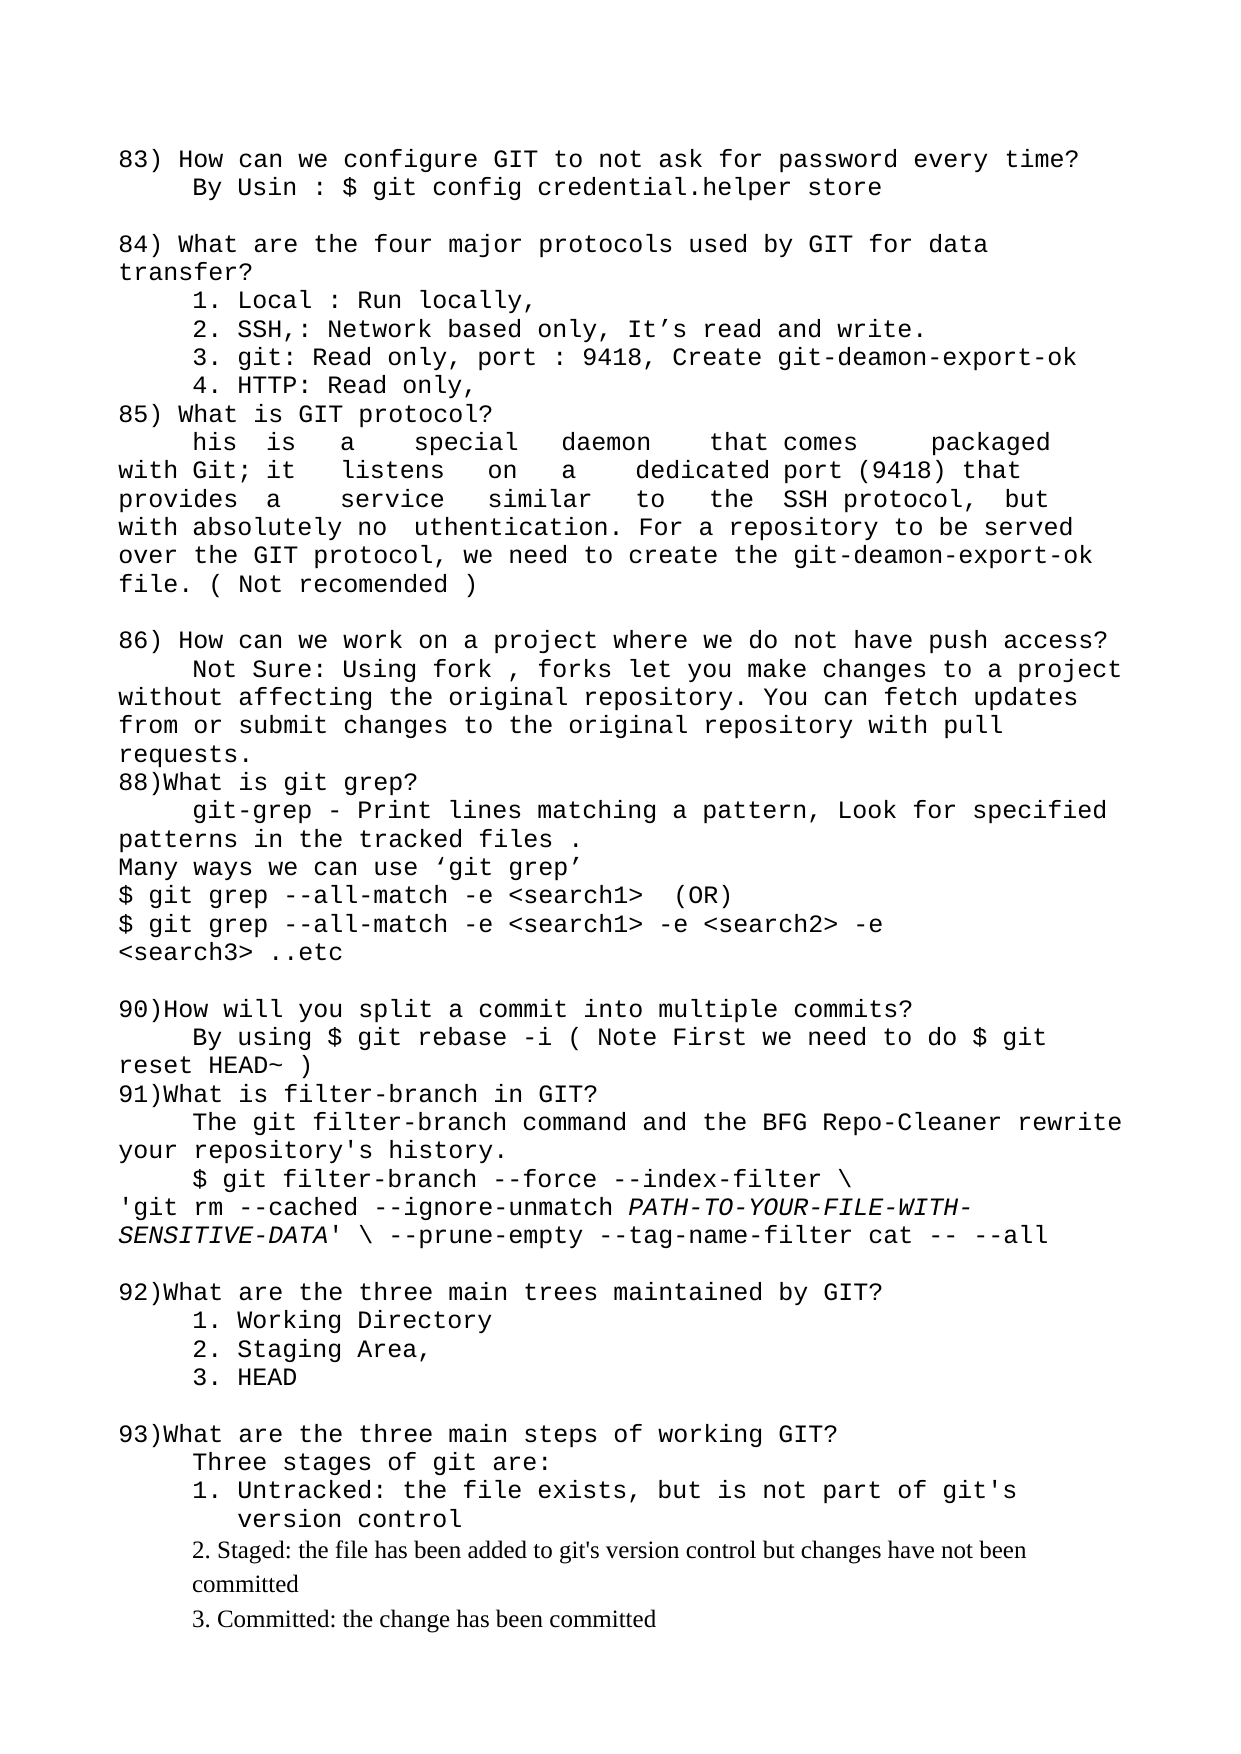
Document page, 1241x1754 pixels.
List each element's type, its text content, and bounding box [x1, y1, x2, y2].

text 4. HTTP: Read only, [118, 373, 1122, 401]
text $ git grep --all-match -e <search1> -e <search2> -e <search3> ..etc [118, 911, 1122, 968]
text 1. Local : Run locally, [118, 288, 1122, 316]
text 86) How can we work on a project where we do not have push access? [118, 628, 1122, 656]
list 3. Committed: the change has been committed [162, 1604, 1122, 1632]
text 91)What is filter-branch in GIT? [118, 1081, 1122, 1110]
text 88)What is git grep? [118, 770, 1122, 798]
text 92)What are the three main trees maintained by GIT? [118, 1280, 1122, 1308]
text 1. Untracked: the file exists, but is not part of git's version control [118, 1478, 1122, 1535]
text 85) What is GIT protocol? [118, 401, 1122, 430]
text 'git rm --cached --ignore-unmatch PATH-TO-YOUR-FILE-WITH-SENSITIVE-DATA' \ --prune-empty --tag-name-filter cat -- --all [118, 1195, 1122, 1251]
text 90)How will you split a commit into multiple commits? [118, 996, 1122, 1025]
text $ git grep --all-match -e <search1> (OR) [118, 883, 1122, 911]
text his is a special daemon that comes packaged with Git; it listens on a dedicated port (9418) that provides a service similar to the SSH protocol, but with absolutely no uthentication. For a repository to be served over the GIT protocol, we need to create the git-deamon-export-ok file. ( Not recomended ) [118, 430, 1122, 600]
text The git filter-branch command and the BFG Repo-Cleaner rewrite your repository's history. [118, 1110, 1122, 1166]
text 1. Working Directory [118, 1308, 1122, 1336]
text 84) What are the four major protocols used by GIT for data transfer? [118, 231, 1122, 288]
text 83) How can we configure GIT to not ask for password every time? [118, 146, 1122, 175]
text git-grep - Print lines matching a pattern, Look for specified patterns in the tracked files . [118, 798, 1122, 855]
text 2. SSH,: Network based only, It’s read and write. [118, 316, 1122, 345]
text By using $ git rebase -i ( Note First we need to do $ git reset HEAD~ ) [118, 1025, 1122, 1081]
text Three stages of git are: [118, 1450, 1122, 1478]
text By Usin : $ git config credential.helper store [118, 175, 1122, 203]
text 2. Staging Area, [118, 1336, 1122, 1365]
text $ git filter-branch --force --index-filter \ [118, 1166, 1122, 1195]
text 3. HEAD [118, 1365, 1122, 1393]
text Many ways we can use ‘git grep’ [118, 855, 1122, 883]
text Not Sure: Using fork , forks let you make changes to a project without affecting the original repository. You can fetch updates from or submit changes to the original repository with pull requests. [118, 656, 1122, 770]
text 93)What are the three main steps of working GIT? [118, 1421, 1122, 1450]
list 2. Staged: the file has been added to git's version control but changes have not been committed [162, 1535, 1122, 1598]
text 3. git: Read only, port : 9418, Create git-deamon-export-ok [118, 345, 1122, 373]
